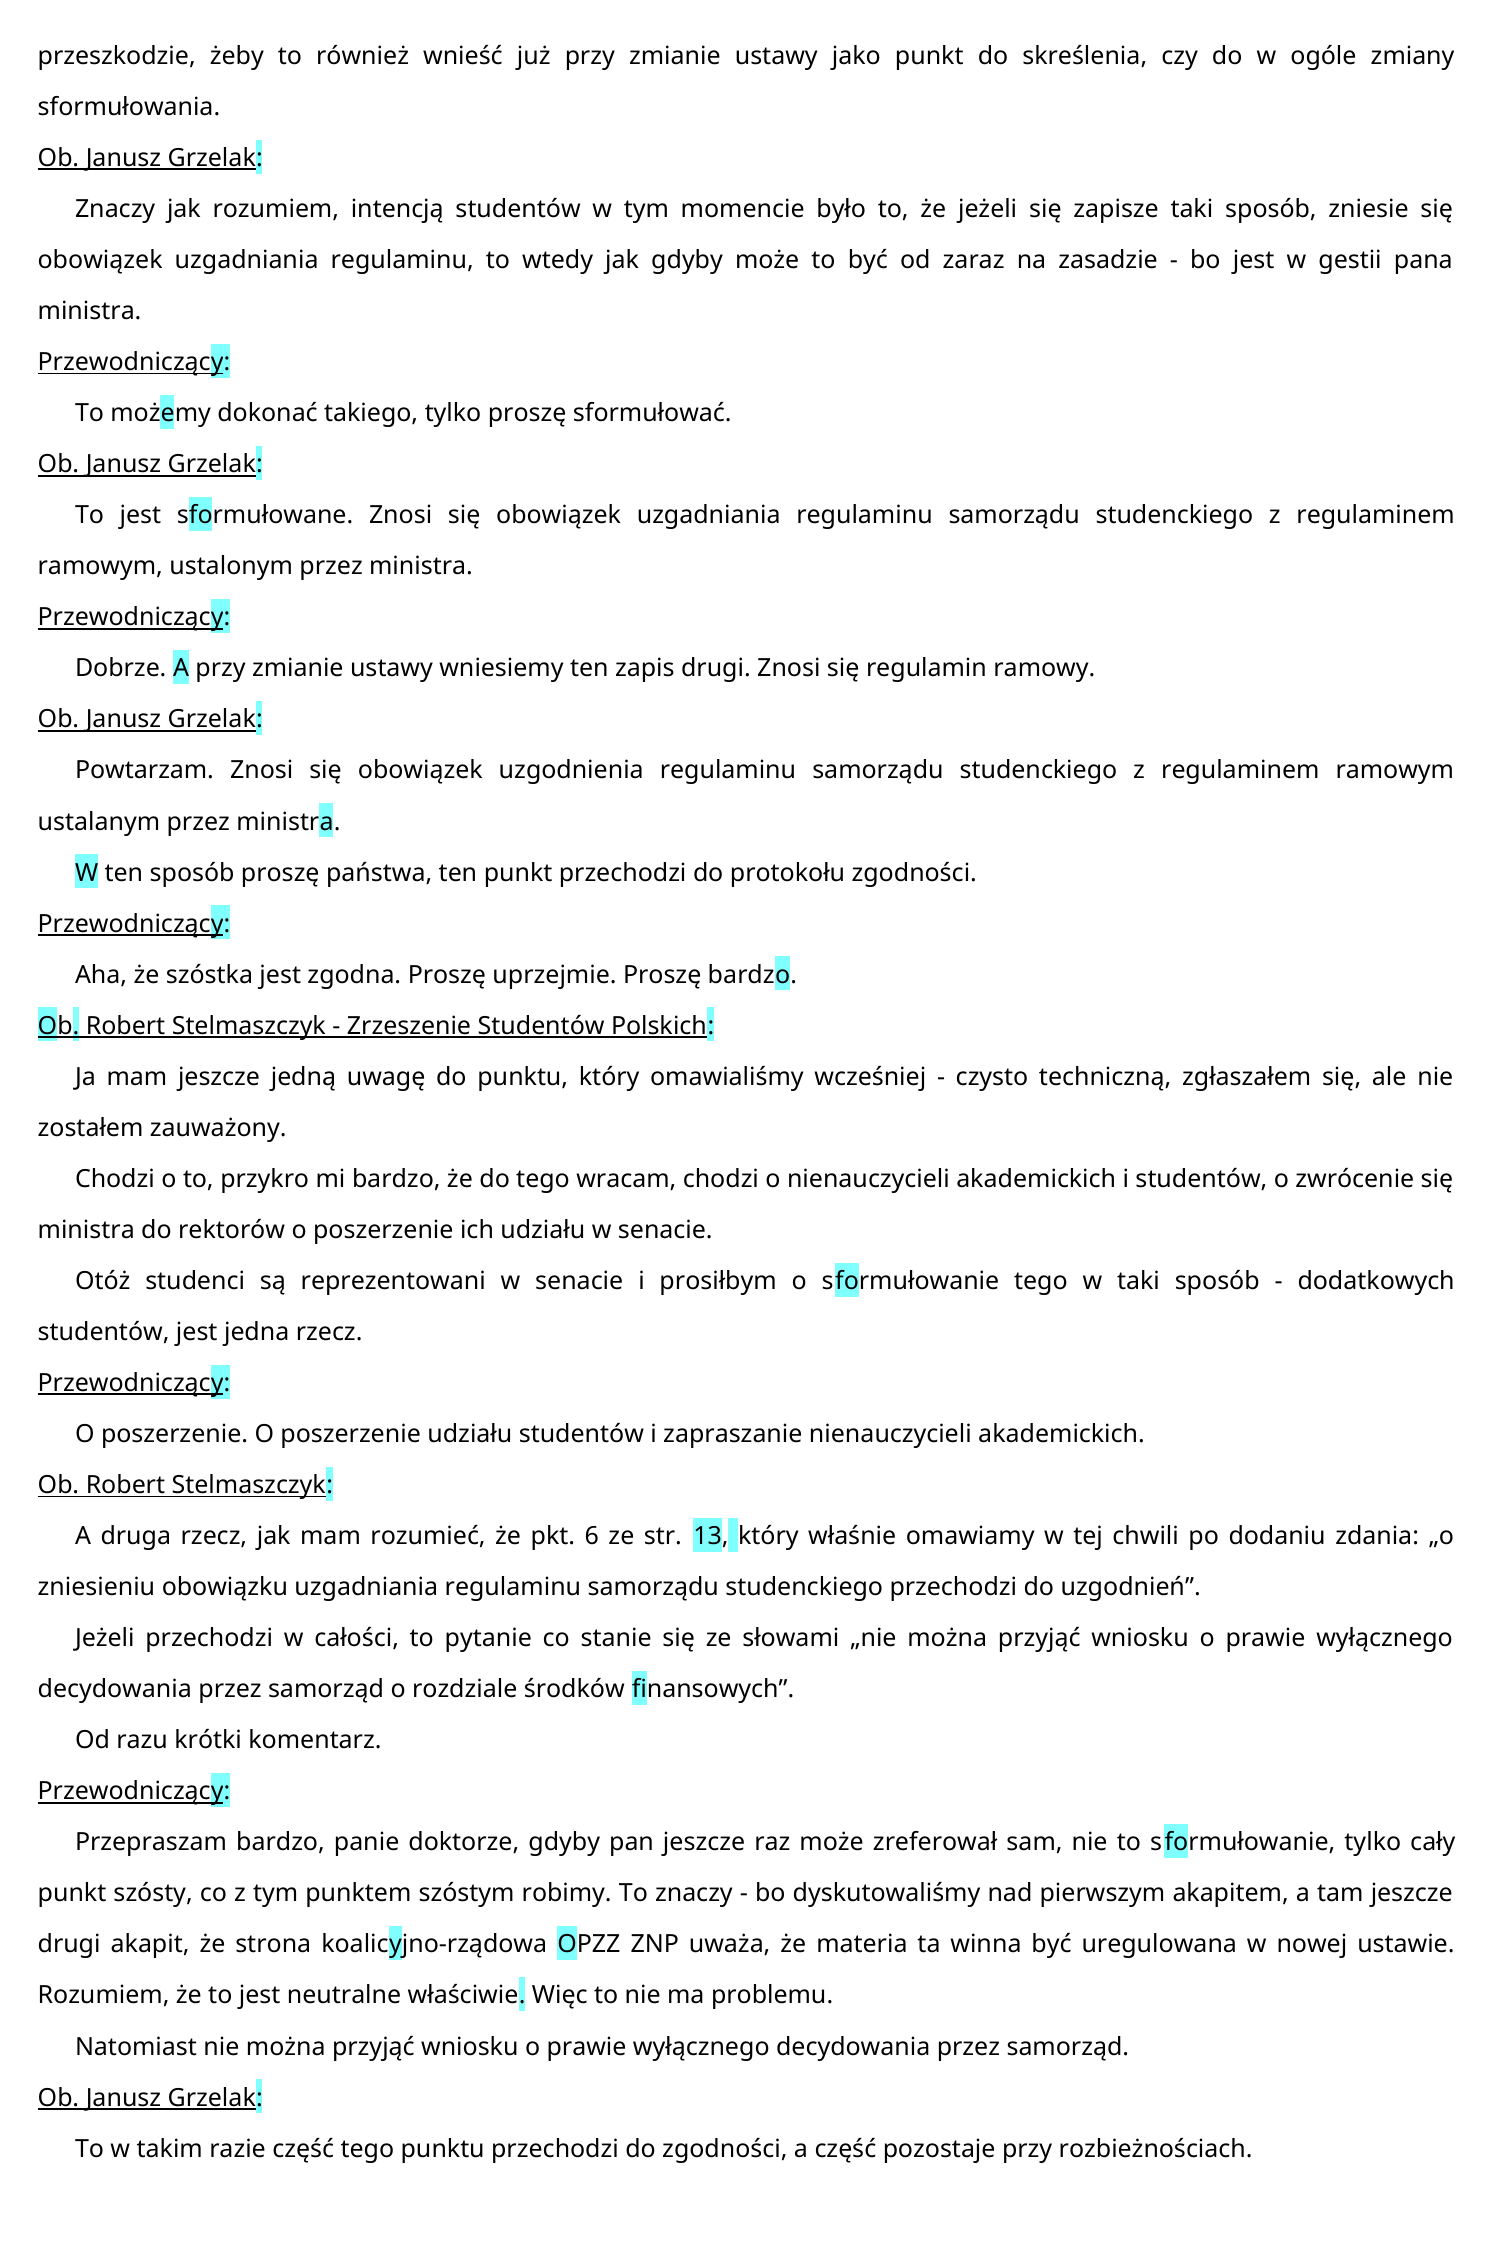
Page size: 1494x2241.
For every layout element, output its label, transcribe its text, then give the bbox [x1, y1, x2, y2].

text To jest sformułowane. Znosi się obowiązek uzgadniania regulaminu samorządu studenckiego z regulaminem ramowym, ustalonym przez ministra. [37, 497, 1456, 582]
text Przewodniczący: [37, 599, 1456, 633]
text Powtarzam. Znosi się obowiązek uzgodnienia regulaminu samorządu studenckiego z regulaminem ramowym ustalanym przez ministra. [37, 752, 1456, 837]
text Ob. Janusz Grzelak: [37, 139, 1456, 174]
text Przewodniczący: [37, 344, 1456, 378]
text Chodzi o to, przykro mi bardzo, że do tego wracam, chodzi o nienauczycieli akademickich i studentów, o zwrócenie się ministra do rektorów o poszerzenie ich udziału w senacie. [37, 1160, 1456, 1246]
text Przewodniczący: [37, 1364, 1456, 1399]
text Od razu krótki komentarz. [37, 1722, 1456, 1756]
text Znaczy jak rozumiem, intencją studentów w tym momencie było to, że jeżeli się zapisze taki sposób, zniesie się obowiązek uzgadniania regulaminu, to wtedy jak gdyby może to być od zaraz na zasadzie - bo jest w gestii pana ministra. [37, 191, 1456, 327]
text To w takim razie część tego punktu przechodzi do zgodności, a część pozostaje przy rozbieżnościach. [37, 2130, 1456, 2164]
text Przewodniczący: [37, 1773, 1456, 1807]
text Aha, że szóstka jest zgodna. Proszę uprzejmie. Proszę bardzo. [37, 956, 1456, 990]
text Ob. Janusz Grzelak: [37, 701, 1456, 735]
text O poszerzenie. O poszerzenie udziału studentów i zapraszanie nienauczycieli akademickich. [37, 1416, 1456, 1450]
text Ob. Janusz Grzelak: [37, 2079, 1456, 2113]
text Ob. Robert Stelmaszczyk: [37, 1467, 1456, 1501]
text Przewodniczący: [37, 905, 1456, 939]
text przeszkodzie, żeby to również wnieść już przy zmianie ustawy jako punkt do skreślenia, czy do w ogóle zmiany sformułowania. [37, 37, 1456, 123]
text Dobrze. A przy zmianie ustawy wniesiemy ten zapis drugi. Znosi się regulamin ramowy. [37, 650, 1456, 684]
text W ten sposób proszę państwa, ten punkt przechodzi do protokołu zgodności. [37, 854, 1456, 888]
text Natomiast nie można przyjąć wniosku o prawie wyłącznego decydowania przez samorząd. [37, 2028, 1456, 2062]
text Przepraszam bardzo, panie doktorze, gdyby pan jeszcze raz może zreferował sam, nie to sformułowanie, tylko cały punkt szósty, co z tym punktem szóstym robimy. To znaczy - bo dyskutowaliśmy nad pierwszym akapitem, a tam jeszcze drugi akapit, że strona koalicyjno-rządowa OPZZ ZNP uważa, że materia ta winna być uregulowana w nowej ustawie. Rozumiem, że to jest neutralne właściwie. Więc to nie ma problemu. [37, 1824, 1456, 2011]
text Ob. Janusz Grzelak: [37, 446, 1456, 480]
text To możemy dokonać takiego, tylko proszę sformułować. [37, 395, 1456, 429]
text Ja mam jeszcze jedną uwagę do punktu, który omawialiśmy wcześniej - czysto techniczną, zgłaszałem się, ale nie zostałem zauważony. [37, 1058, 1456, 1143]
text Ob. Robert Stelmaszczyk - Zrzeszenie Studentów Polskich: [37, 1007, 1456, 1041]
text A druga rzecz, jak mam rozumieć, że pkt. 6 ze str. 13, który właśnie omawiamy w tej chwili po dodaniu zdania: „o zniesieniu obowiązku uzgadniania regulaminu samorządu studenckiego przechodzi do uzgodnień”. [37, 1518, 1456, 1603]
text Jeżeli przechodzi w całości, to pytanie co stanie się ze słowami „nie można przyjąć wniosku o prawie wyłącznego decydowania przez samorząd o rozdziale środków finansowych”. [37, 1620, 1456, 1705]
text Otóż studenci są reprezentowani w senacie i prosiłbym o sformułowanie tego w taki sposób - dodatkowych studentów, jest jedna rzecz. [37, 1262, 1456, 1348]
